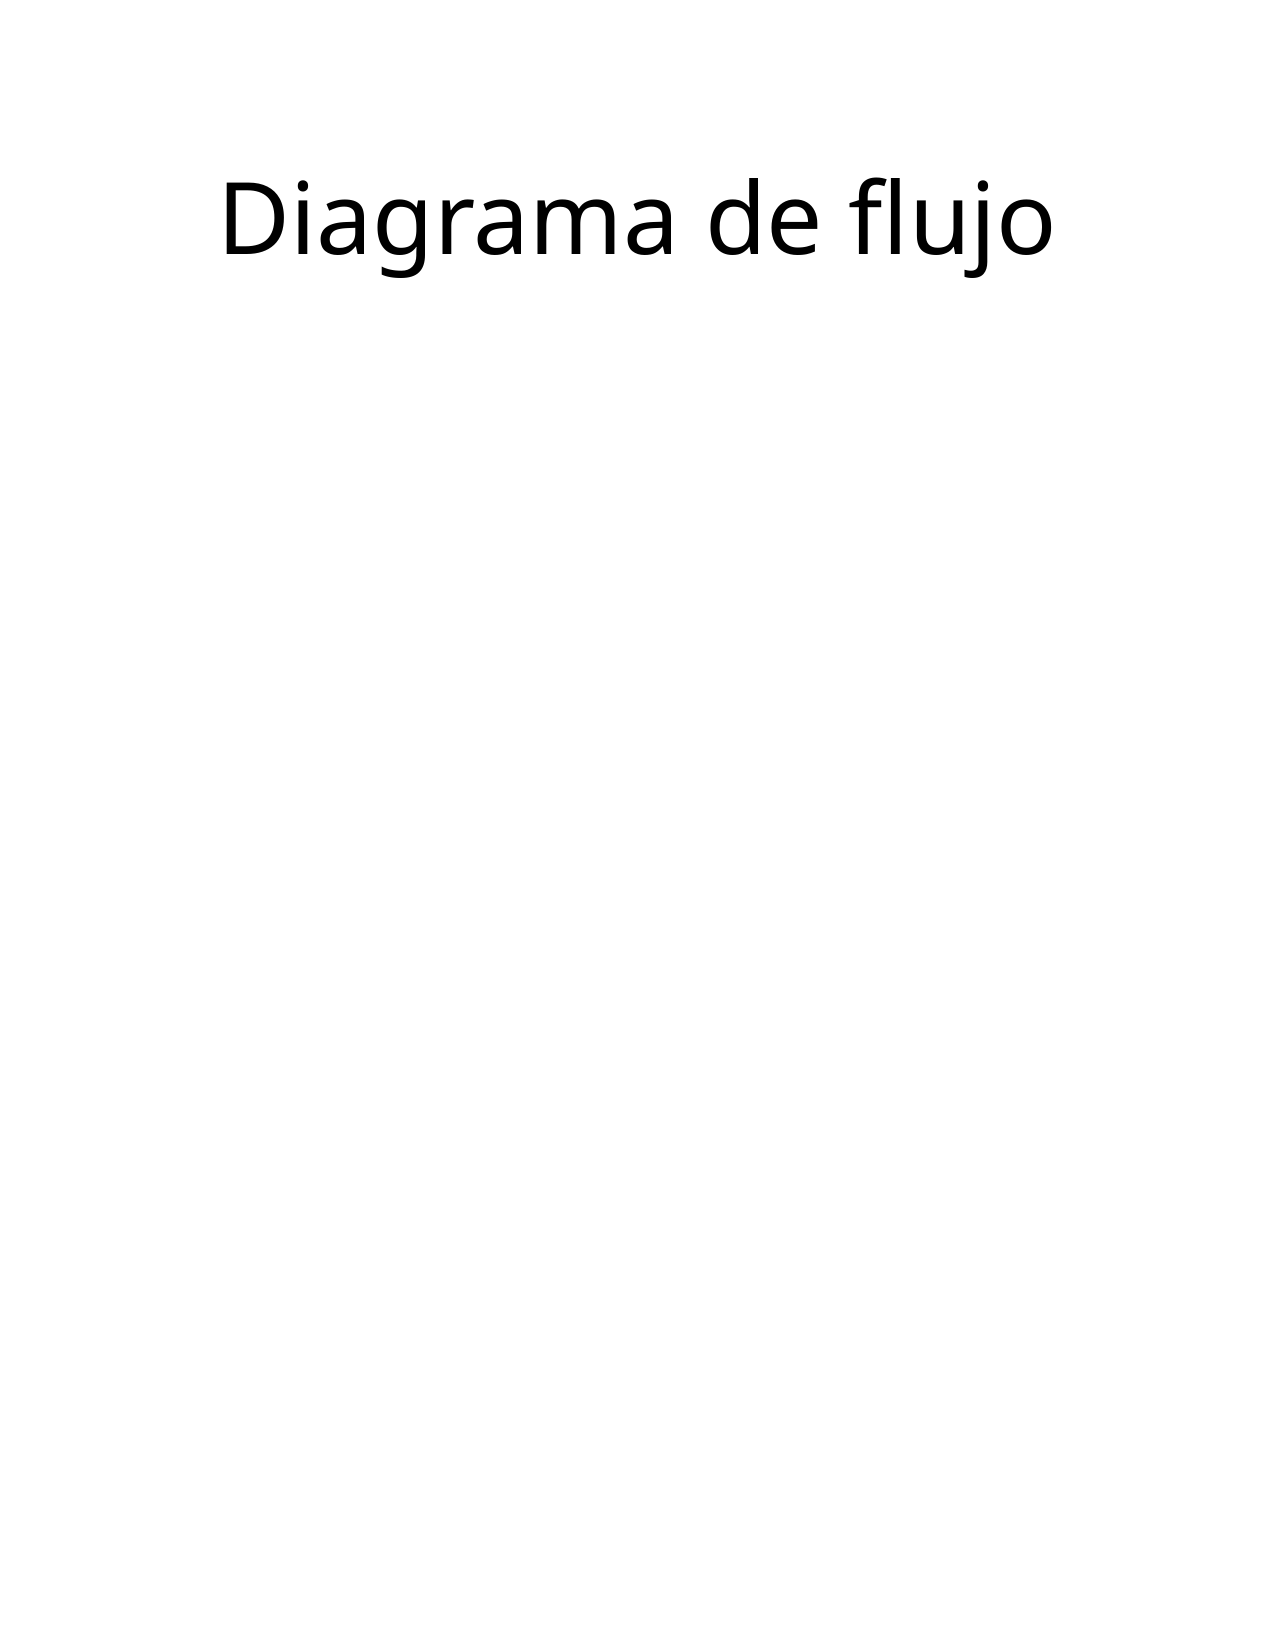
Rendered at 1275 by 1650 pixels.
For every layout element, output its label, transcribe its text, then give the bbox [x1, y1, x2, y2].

text Diagrama de flujo [177, 148, 1098, 284]
